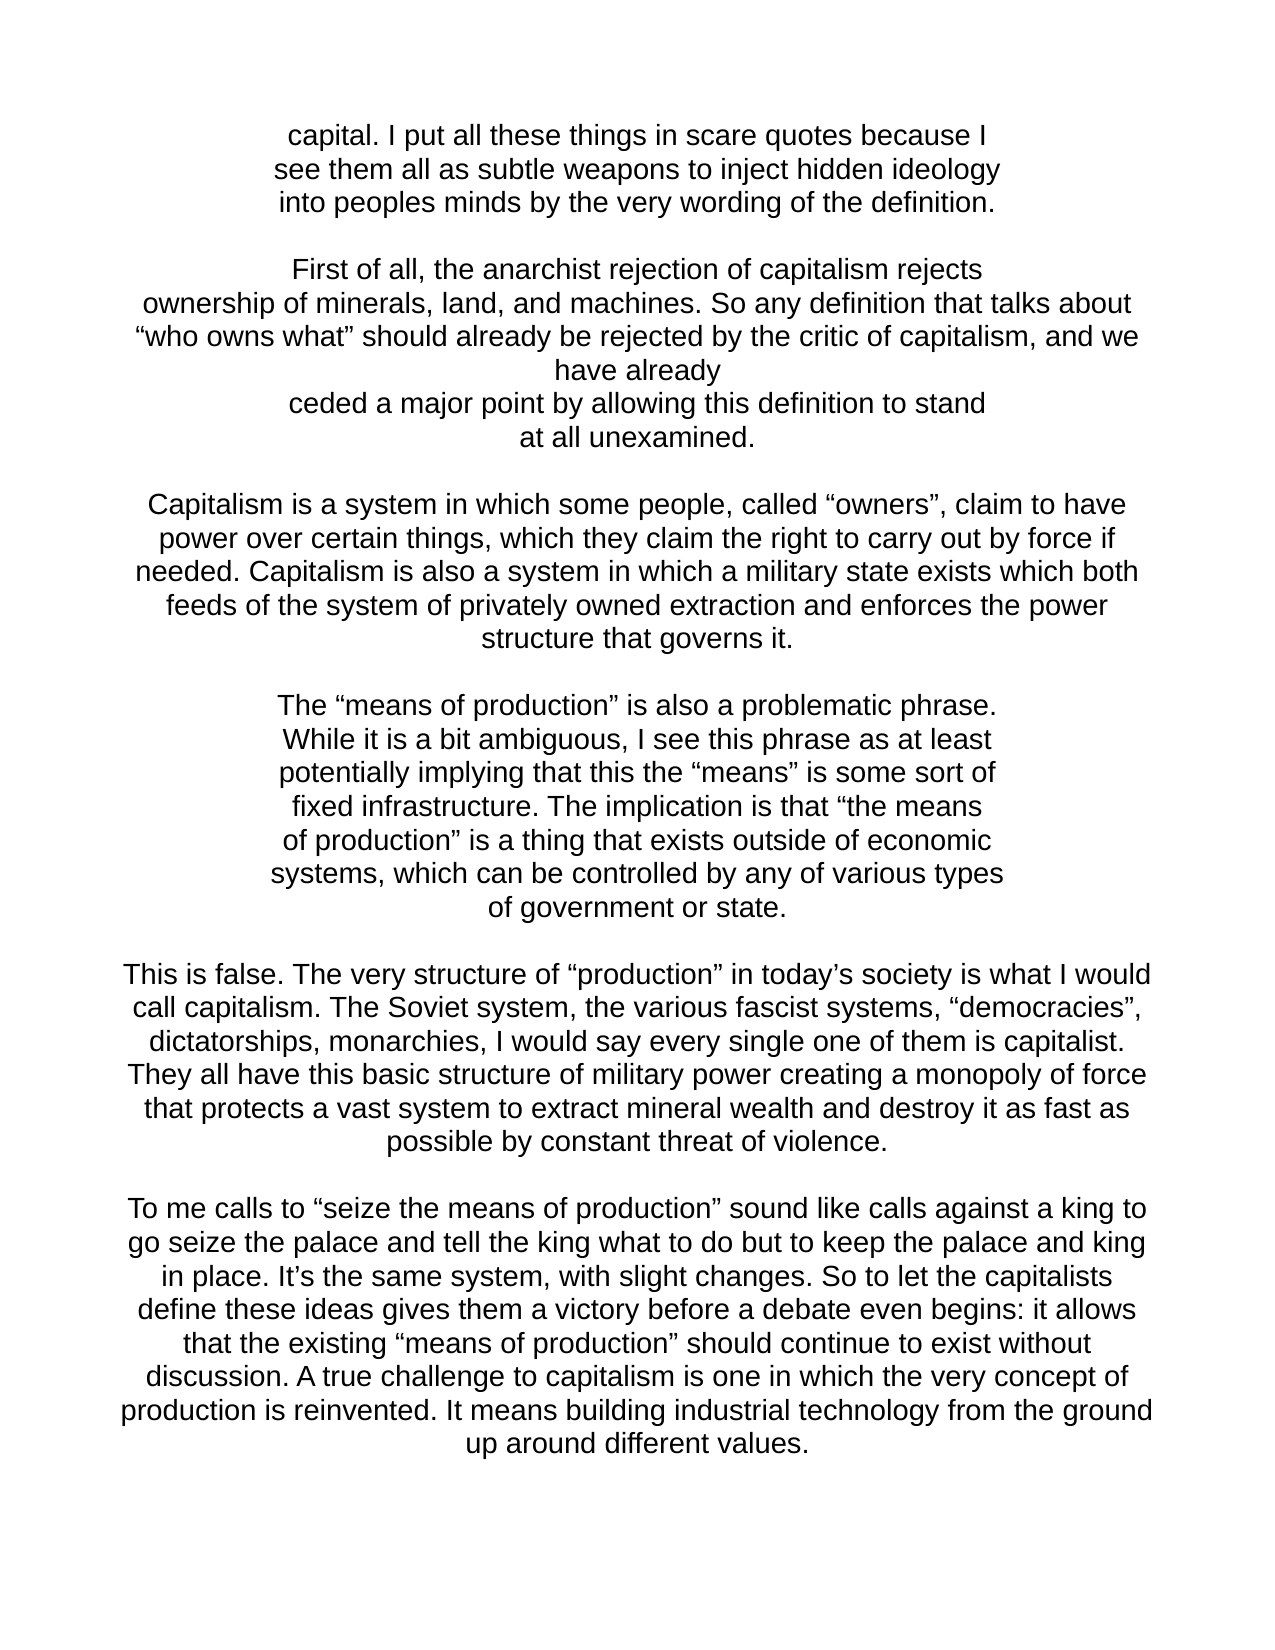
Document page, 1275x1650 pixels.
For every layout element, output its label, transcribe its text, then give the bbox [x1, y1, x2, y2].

text The “means of production” is also a problematic phrase. [118, 688, 1157, 722]
text This is false. The very structure of “production” in today’s society is what I would call capitalism. The Soviet system, the various fascist systems, “democracies”, dictatorships, monarchies, I would say every single one of them is capitalist. They all have this basic structure of military power creating a monopoly of force that protects a vast system to extract mineral wealth and destroy it as fast as possible by constant threat of violence. [118, 957, 1157, 1158]
text First of all, the anarchist rejection of capitalism rejects [118, 252, 1157, 286]
text capital. I put all these things in scare quotes because I [118, 118, 1157, 152]
text see them all as subtle weapons to inject hidden ideology [118, 152, 1157, 185]
text ownership of minerals, land, and machines. So any definition that talks about “who owns what” should already be rejected by the critic of capitalism, and we have already [118, 286, 1157, 386]
text ceded a major point by allowing this definition to stand [118, 386, 1157, 420]
text at all unexamined. [118, 420, 1157, 453]
text potentially implying that this the “means” is some sort of [118, 755, 1157, 789]
text of production” is a thing that exists outside of economic [118, 822, 1157, 856]
text Capitalism is a system in which some people, called “owners”, claim to have power over certain things, which they claim the right to carry out by force if needed. Capitalism is also a system in which a military state exists which both feeds of the system of privately owned extraction and enforces the power structure that governs it. [118, 487, 1157, 655]
text fixed infrastructure. The implication is that “the means [118, 789, 1157, 822]
text into peoples minds by the very wording of the definition. [118, 185, 1157, 219]
text While it is a bit ambiguous, I see this phrase as at least [118, 722, 1157, 755]
text systems, which can be controlled by any of various types [118, 856, 1157, 889]
text To me calls to “seize the means of production” sound like calls against a king to go seize the palace and tell the king what to do but to keep the palace and king in place. It’s the same system, with slight changes. So to let the capitalists define these ideas gives them a victory before a debate even begins: it allows that the existing “means of production” should continue to exist without discussion. A true challenge to capitalism is one in which the very concept of production is reinvented. It means building industrial technology from the ground up around different values. [118, 1191, 1157, 1460]
text of government or state. [118, 889, 1157, 923]
